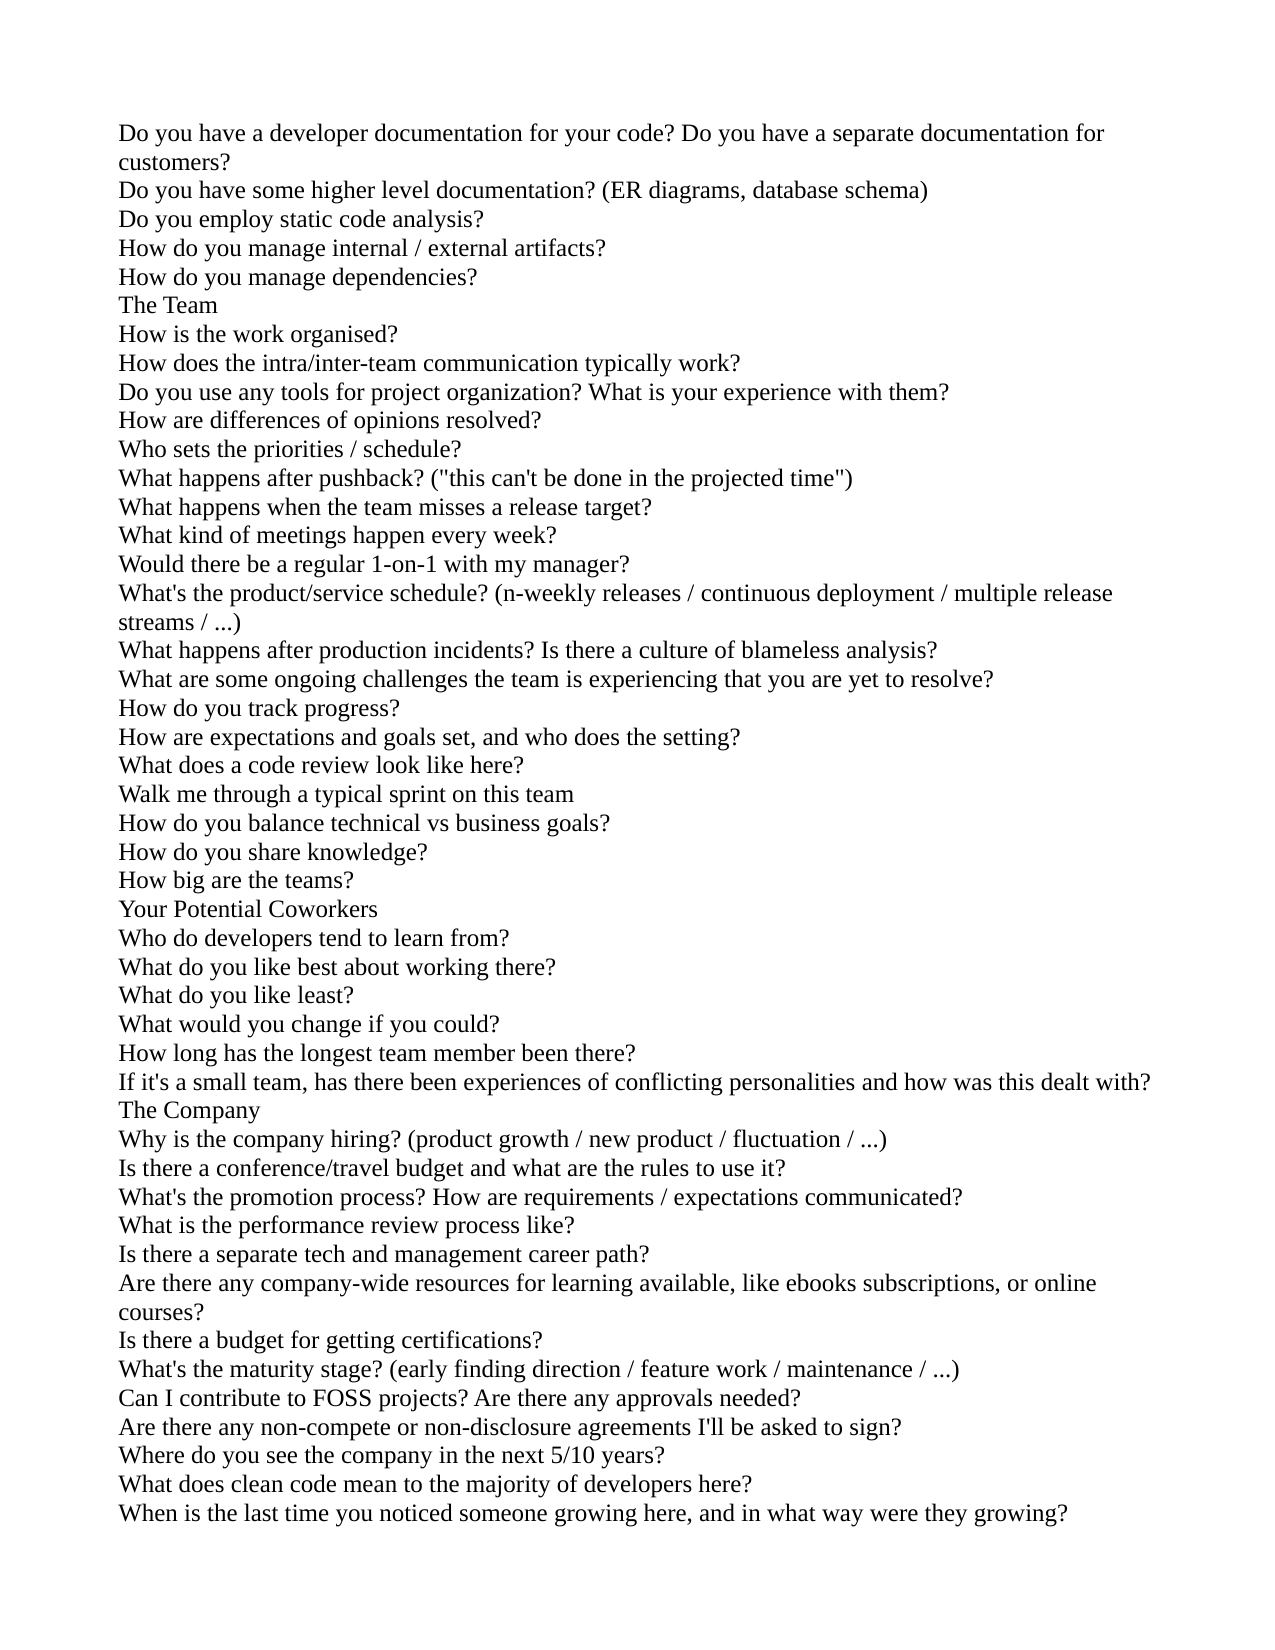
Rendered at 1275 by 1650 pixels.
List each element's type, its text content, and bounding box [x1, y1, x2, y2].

text How do you share knowledge? [118, 837, 1157, 866]
text Do you employ static code analysis? [118, 204, 1157, 233]
text How are differences of opinions resolved? [118, 406, 1157, 434]
text Your Potential Coworkers [118, 894, 1157, 923]
text Would there be a regular 1-on-1 with my manager? [118, 549, 1157, 578]
text Are there any company-wide resources for learning available, like ebooks subscriptions, or online courses? [118, 1268, 1157, 1326]
text What happens when the team misses a release target? [118, 492, 1157, 521]
text What are some ongoing challenges the team is experiencing that you are yet to resolve? [118, 664, 1157, 693]
text When is the last time you noticed someone growing here, and in what way were they growing? [118, 1498, 1157, 1527]
text What do you like best about working there? [118, 952, 1157, 981]
text What is the performance review process like? [118, 1211, 1157, 1239]
text Who do developers tend to learn from? [118, 923, 1157, 952]
text Is there a conference/travel budget and what are the rules to use it? [118, 1153, 1157, 1182]
text What's the product/service schedule? (n-weekly releases / continuous deployment / multiple release streams / ...) [118, 578, 1157, 636]
text What happens after production incidents? Is there a culture of blameless analysis? [118, 636, 1157, 664]
text Do you have some higher level documentation? (ER diagrams, database schema) [118, 176, 1157, 204]
text What's the maturity stage? (early finding direction / feature work / maintenance / ...) [118, 1354, 1157, 1383]
text The Company [118, 1096, 1157, 1124]
text How do you manage dependencies? [118, 262, 1157, 291]
text The Team [118, 291, 1157, 319]
text How long has the longest team member been there? [118, 1038, 1157, 1067]
text What does a code review look like here? [118, 751, 1157, 779]
text What do you like least? [118, 981, 1157, 1009]
text How is the work organised? [118, 319, 1157, 348]
text How does the intra/inter-team communication typically work? [118, 348, 1157, 377]
text What would you change if you could? [118, 1009, 1157, 1038]
text What's the promotion process? How are requirements / expectations communicated? [118, 1182, 1157, 1211]
text If it's a small team, has there been experiences of conflicting personalities and how was this dealt with? [118, 1067, 1157, 1096]
text Walk me through a typical sprint on this team [118, 779, 1157, 808]
text Do you use any tools for project organization? What is your experience with them? [118, 377, 1157, 406]
text Do you have a developer documentation for your code? Do you have a separate documentation for customers? [118, 118, 1157, 176]
text What happens after pushback? ("this can't be done in the projected time") [118, 463, 1157, 492]
text Where do you see the company in the next 5/10 years? [118, 1441, 1157, 1469]
text Are there any non-compete or non-disclosure agreements I'll be asked to sign? [118, 1412, 1157, 1441]
text How big are the teams? [118, 866, 1157, 894]
text How do you track progress? [118, 693, 1157, 722]
text What kind of meetings happen every week? [118, 521, 1157, 549]
text Can I contribute to FOSS projects? Are there any approvals needed? [118, 1383, 1157, 1412]
text How do you balance technical vs business goals? [118, 808, 1157, 837]
text Is there a budget for getting certifications? [118, 1326, 1157, 1354]
text Who sets the priorities / schedule? [118, 434, 1157, 463]
text How are expectations and goals set, and who does the setting? [118, 722, 1157, 751]
text Is there a separate tech and management career path? [118, 1239, 1157, 1268]
text Why is the company hiring? (product growth / new product / fluctuation / ...) [118, 1124, 1157, 1153]
text How do you manage internal / external artifacts? [118, 233, 1157, 262]
text What does clean code mean to the majority of developers here? [118, 1469, 1157, 1498]
